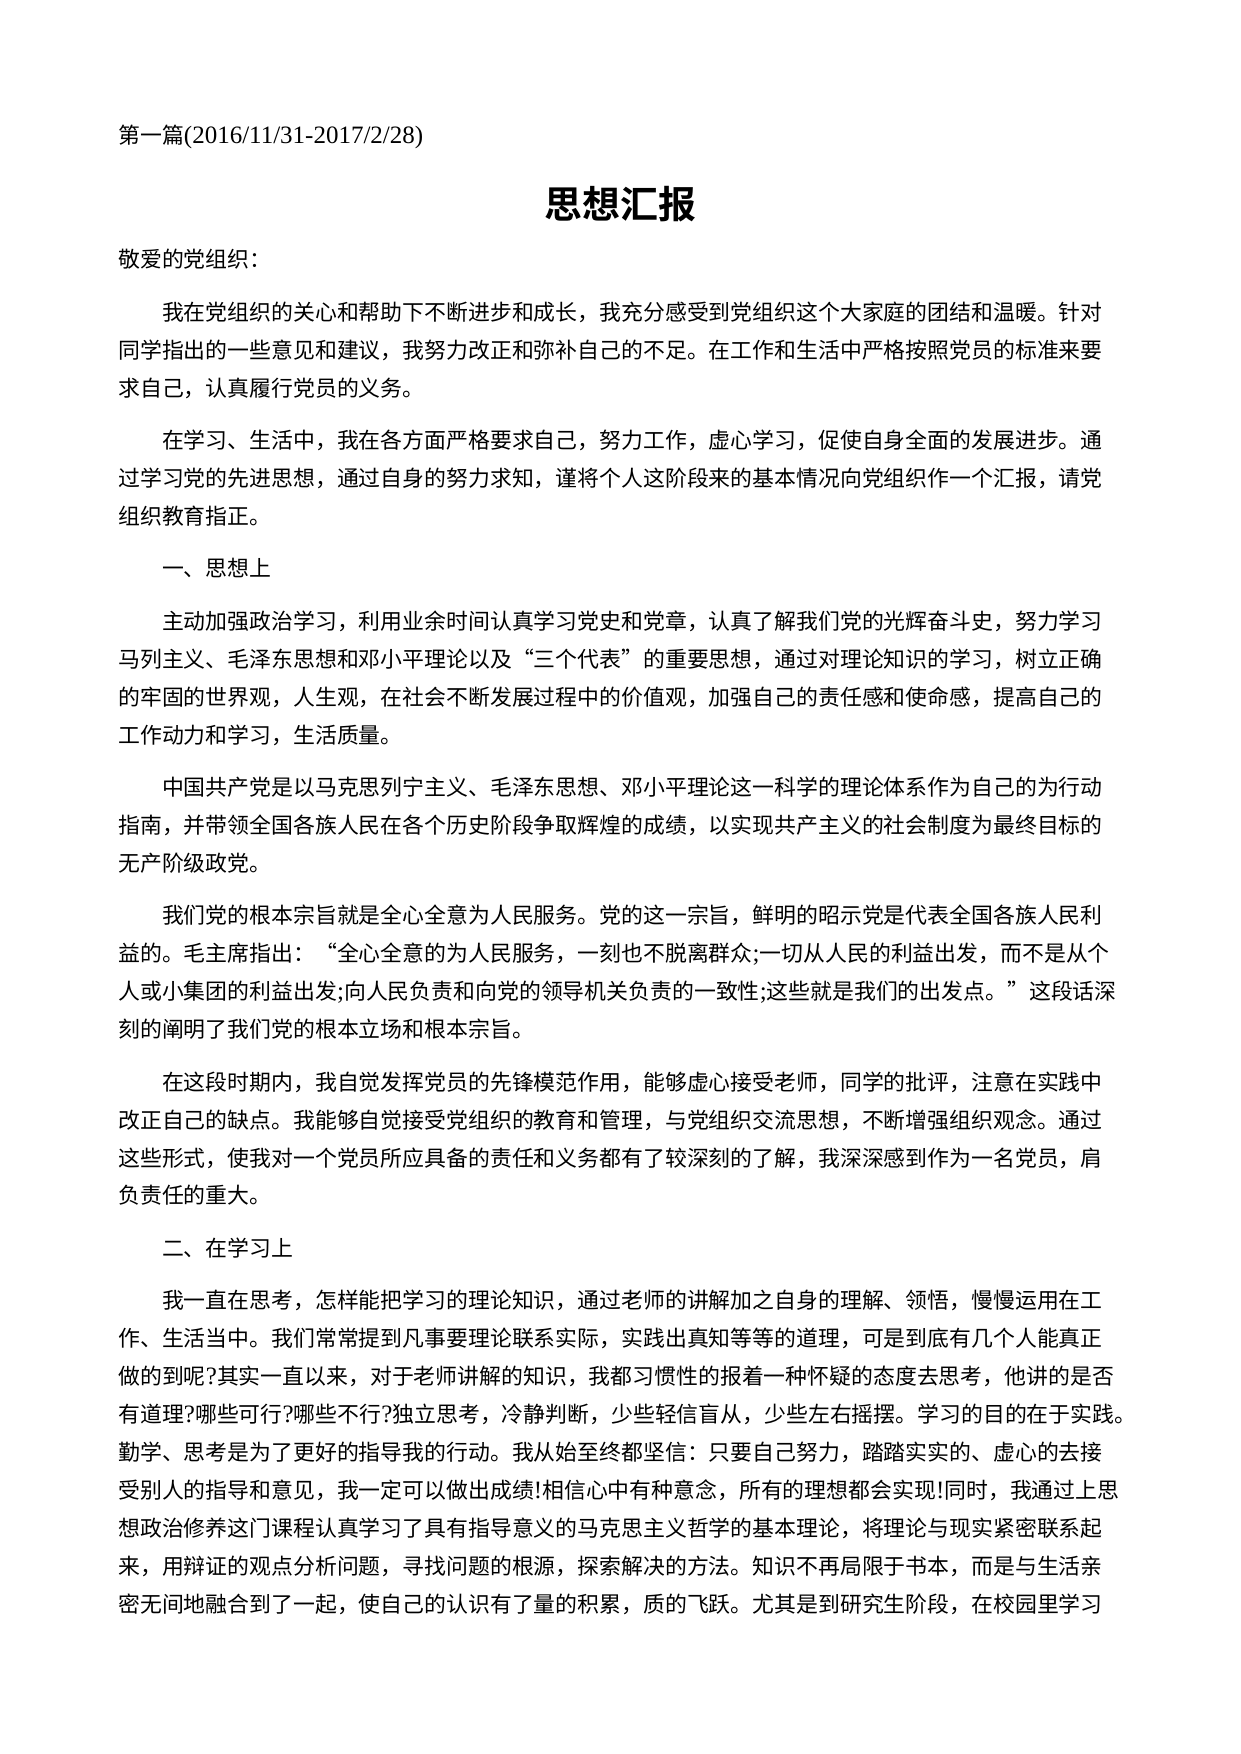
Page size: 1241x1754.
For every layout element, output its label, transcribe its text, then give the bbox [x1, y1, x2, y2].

subtitle 思想汇报 [118, 175, 1122, 230]
text 一、思想上 [118, 551, 1122, 583]
text 第一篇(2016/11/31-2017/2/28) [118, 118, 1122, 150]
text 二、在学习上 [118, 1231, 1122, 1263]
text 中国共产党是以马克思列宁主义、毛泽东思想、邓小平理论这一科学的理论体系作为自己的为行动指南，并带领全国各族人民在各个历史阶段争取辉煌的成绩，以实现共产主义的社会制度为最终目标的无产阶级政党。 [118, 770, 1122, 878]
text 在这段时期内，我自觉发挥党员的先锋模范作用，能够虚心接受老师，同学的批评，注意在实践中改正自己的缺点。我能够自觉接受党组织的教育和管理，与党组织交流思想，不断增强组织观念。通过这些形式，使我对一个党员所应具备的责任和义务都有了较深刻的了解，我深深感到作为一名党员，肩负责任的重大。 [118, 1065, 1122, 1210]
text 我们党的根本宗旨就是全心全意为人民服务。党的这一宗旨，鲜明的昭示党是代表全国各族人民利益的。毛主席指出：“全心全意的为人民服务，一刻也不脱离群众;一切从人民的利益出发，而不是从个人或小集团的利益出发;向人民负责和向党的领导机关负责的一致性;这些就是我们的出发点。”这段话深刻的阐明了我们党的根本立场和根本宗旨。 [118, 898, 1122, 1044]
text 在学习、生活中，我在各方面严格要求自己，努力工作，虚心学习，促使自身全面的发展进步。通过学习党的先进思想，通过自身的努力求知，谨将个人这阶段来的基本情况向党组织作一个汇报，请党组织教育指正。 [118, 423, 1122, 531]
text 主动加强政治学习，利用业余时间认真学习党史和党章，认真了解我们党的光辉奋斗史，努力学习马列主义、毛泽东思想和邓小平理论以及“三个代表”的重要思想，通过对理论知识的学习，树立正确的牢固的世界观，人生观，在社会不断发展过程中的价值观，加强自己的责任感和使命感，提高自己的工作动力和学习，生活质量。 [118, 604, 1122, 749]
text 我在党组织的关心和帮助下不断进步和成长，我充分感受到党组织这个大家庭的团结和温暖。针对同学指出的一些意见和建议，我努力改正和弥补自己的不足。在工作和生活中严格按照党员的标准来要求自己，认真履行党员的义务。 [118, 295, 1122, 402]
text 我一直在思考，怎样能把学习的理论知识，通过老师的讲解加之自身的理解、领悟，慢慢运用在工作、生活当中。我们常常提到凡事要理论联系实际，实践出真知等等的道理，可是到底有几个人能真正做的到呢?其实一直以来，对于老师讲解的知识，我都习惯性的报着一种怀疑的态度去思考，他讲的是否有道理?哪些可行?哪些不行?独立思考，冷静判断，少些轻信盲从，少些左右摇摆。学习的目的在于实践。勤学、思考是为了更好的指导我的行动。我从始至终都坚信：只要自己努力，踏踏实实的、虚心的去接受别人的指导和意见，我一定可以做出成绩!相信心中有种意念，所有的理想都会实现!同时，我通过上思想政治修养这门课程认真学习了具有指导意义的马克思主义哲学的基本理论，将理论与现实紧密联系起来，用辩证的观点分析问题，寻找问题的根源，探索解决的方法。知识不再局限于书本，而是与生活亲密无间地融合到了一起，使自己的认识有了量的积累，质的飞跃。尤其是到研究生阶段，在校园里学习的日子变得格外珍贵，我珍惜每一分每一秒的学习时间，在知识面，学习观，价值观方面不断完善，为将来可以承担更大的职责而努力。 [118, 1283, 1122, 1618]
text 敬爱的党组织： [118, 242, 1122, 274]
